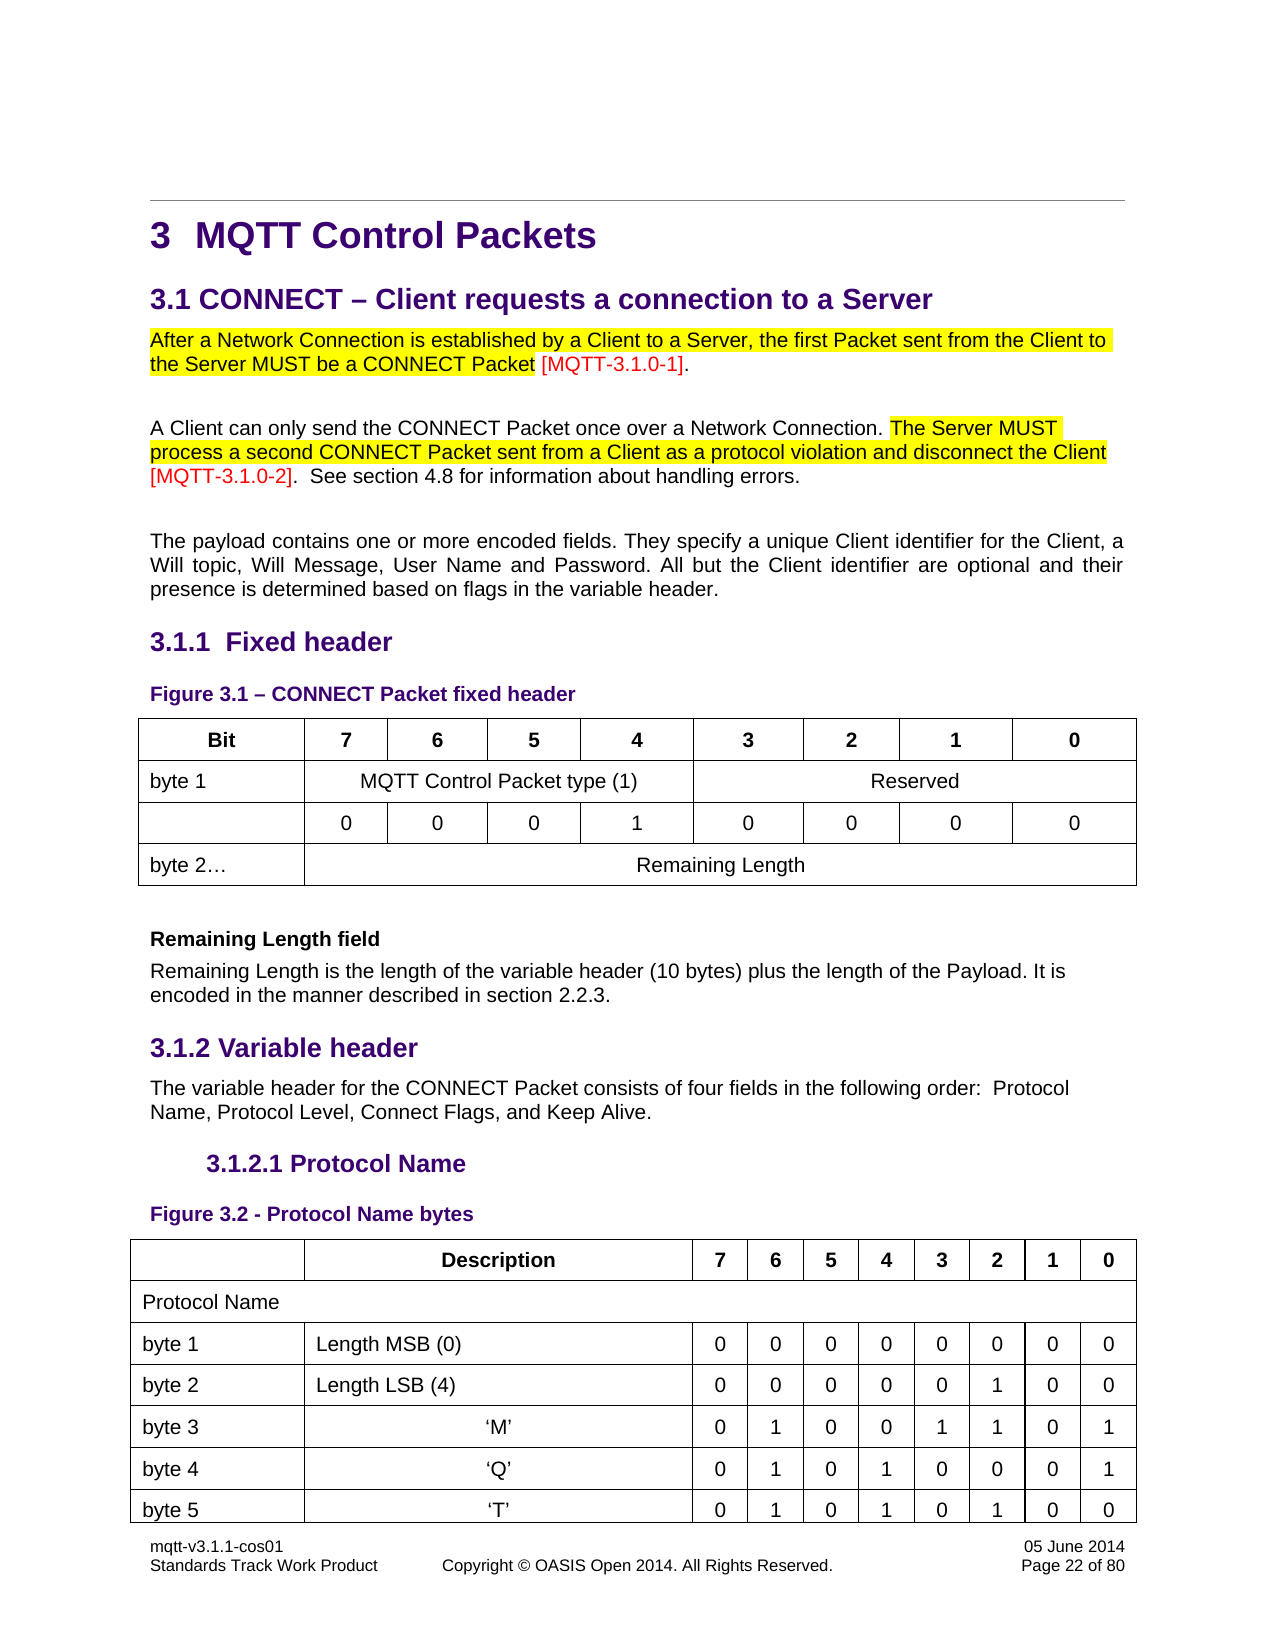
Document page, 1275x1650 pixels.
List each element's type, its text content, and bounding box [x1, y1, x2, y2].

table_cell 0 [915, 1490, 969, 1522]
table_cell 0 [693, 1365, 747, 1405]
table_cell 0 [1026, 1490, 1080, 1522]
table_cell 0 [900, 803, 1012, 843]
table_cell 1 [859, 1490, 914, 1522]
table_header 6 [388, 719, 487, 760]
subtitle Protocol Name [206, 1148, 1125, 1177]
table_cell 0 [915, 1448, 969, 1489]
table_cell 0 [1026, 1323, 1080, 1364]
text Remaining Length field [150, 927, 1125, 951]
subtitle MQTT Control Packets [150, 201, 1125, 257]
text The payload contains one or more encoded fields. They specify a unique Client identifier for the Client, a Will topic, Will Message, User Name and Password. All but the Client identifier are optional and their presence is determined based on flags in the variable header. [150, 529, 1125, 601]
table_cell 1 [581, 803, 693, 843]
table_cell 0 [488, 803, 580, 843]
table_cell byte 1 [139, 761, 304, 802]
table_cell byte 4 [131, 1448, 304, 1489]
table_cell ‘T’ [305, 1490, 692, 1522]
text After a Network Connection is established by a Client to a Server, the first Packet sent from the Client to the Server MUST be a CONNECT Packet [MQTT-3.1.0-1]. [150, 328, 1125, 376]
table_header 7 [693, 1240, 747, 1280]
table_cell byte 3 [131, 1406, 304, 1447]
table_cell 1 [748, 1490, 803, 1522]
table_cell 0 [1026, 1406, 1080, 1447]
table_header 4 [859, 1240, 914, 1280]
table_cell Reserved [694, 761, 1136, 802]
table_cell 1 [915, 1406, 969, 1447]
table_cell 0 [915, 1365, 969, 1405]
table_cell byte 1 [131, 1323, 304, 1364]
table_header 4 [581, 719, 693, 760]
table_cell MQTT Control Packet type (1) [305, 761, 693, 802]
table_cell 1 [970, 1490, 1024, 1522]
table_cell ‘M’ [305, 1406, 692, 1447]
subtitle Variable header [150, 1032, 1125, 1063]
table_cell 0 [804, 803, 899, 843]
table_cell Length MSB (0) [305, 1323, 692, 1364]
table_cell 0 [1081, 1490, 1136, 1522]
table_header Bit [139, 719, 304, 760]
table_header 6 [748, 1240, 803, 1280]
table_header 5 [804, 1240, 858, 1280]
table_cell 0 [804, 1365, 858, 1405]
table_cell 1 [970, 1365, 1024, 1405]
table_header 1 [900, 719, 1012, 760]
table_cell 0 [748, 1365, 803, 1405]
table_header 7 [305, 719, 387, 760]
text Remaining Length is the length of the variable header (10 bytes) plus the length of the Payload. It is encoded in the manner described in section 2.2.3. [150, 959, 1125, 1007]
table_header 0 [1013, 719, 1136, 760]
table_header 1 [1026, 1240, 1080, 1280]
table_cell 0 [305, 803, 387, 843]
text The variable header for the CONNECT Packet consists of four fields in the following order: Protocol Name, Protocol Level, Connect Flags, and Keep Alive. [150, 1076, 1125, 1123]
table_cell 0 [915, 1323, 969, 1364]
table_cell 0 [1026, 1365, 1080, 1405]
table_header 3 [915, 1240, 969, 1280]
table_cell 0 [693, 1323, 747, 1364]
table_cell byte 2 [131, 1365, 304, 1405]
table_cell 0 [1081, 1323, 1136, 1364]
table_cell 0 [388, 803, 487, 843]
table_cell [139, 803, 304, 843]
table_cell 0 [970, 1323, 1024, 1364]
table_header [131, 1240, 304, 1280]
subtitle Figure 3.1 – CONNECT Packet fixed header [150, 682, 1125, 706]
table_cell 0 [804, 1323, 858, 1364]
table_cell 1 [748, 1406, 803, 1447]
table_cell 0 [859, 1365, 914, 1405]
table_cell 0 [693, 1448, 747, 1489]
table_cell 0 [970, 1448, 1024, 1489]
table_cell 0 [693, 1490, 747, 1522]
subtitle CONNECT – Client requests a connection to a Server [150, 282, 1125, 315]
table_cell 1 [1081, 1406, 1136, 1447]
table_cell Protocol Name [131, 1281, 1136, 1322]
table_header Description [305, 1240, 692, 1280]
table_cell Length LSB (4) [305, 1365, 692, 1405]
table_cell 0 [859, 1323, 914, 1364]
table_header 5 [488, 719, 580, 760]
table_cell 0 [1081, 1365, 1136, 1405]
table_cell byte 2… [139, 844, 304, 885]
table_header 0 [1081, 1240, 1136, 1280]
table_cell ‘Q’ [305, 1448, 692, 1489]
table_cell 0 [748, 1323, 803, 1364]
text A Client can only send the CONNECT Packet once over a Network Connection. The Server MUST process a second CONNECT Packet sent from a Client as a protocol violation and disconnect the Client [MQTT-3.1.0-2]. See section 4.8 for information about handling errors. [150, 416, 1125, 488]
table_cell Remaining Length [305, 844, 1136, 885]
table_cell 1 [859, 1448, 914, 1489]
subtitle Fixed header [150, 626, 1125, 657]
table_header 2 [804, 719, 899, 760]
table_cell 0 [694, 803, 803, 843]
table_cell 1 [748, 1448, 803, 1489]
table_header 3 [694, 719, 803, 760]
table_cell 0 [1013, 803, 1136, 843]
subtitle Figure 3.2 - Protocol Name bytes [150, 1202, 1125, 1226]
table_cell 0 [804, 1448, 858, 1489]
table_cell 0 [804, 1406, 858, 1447]
table_cell 0 [1026, 1448, 1080, 1489]
table_cell byte 5 [131, 1490, 304, 1522]
table_cell 0 [859, 1406, 914, 1447]
table_cell 0 [804, 1490, 858, 1522]
table_cell 1 [970, 1406, 1024, 1447]
table_cell 0 [693, 1406, 747, 1447]
table_cell 1 [1081, 1448, 1136, 1489]
table_header 2 [970, 1240, 1024, 1280]
